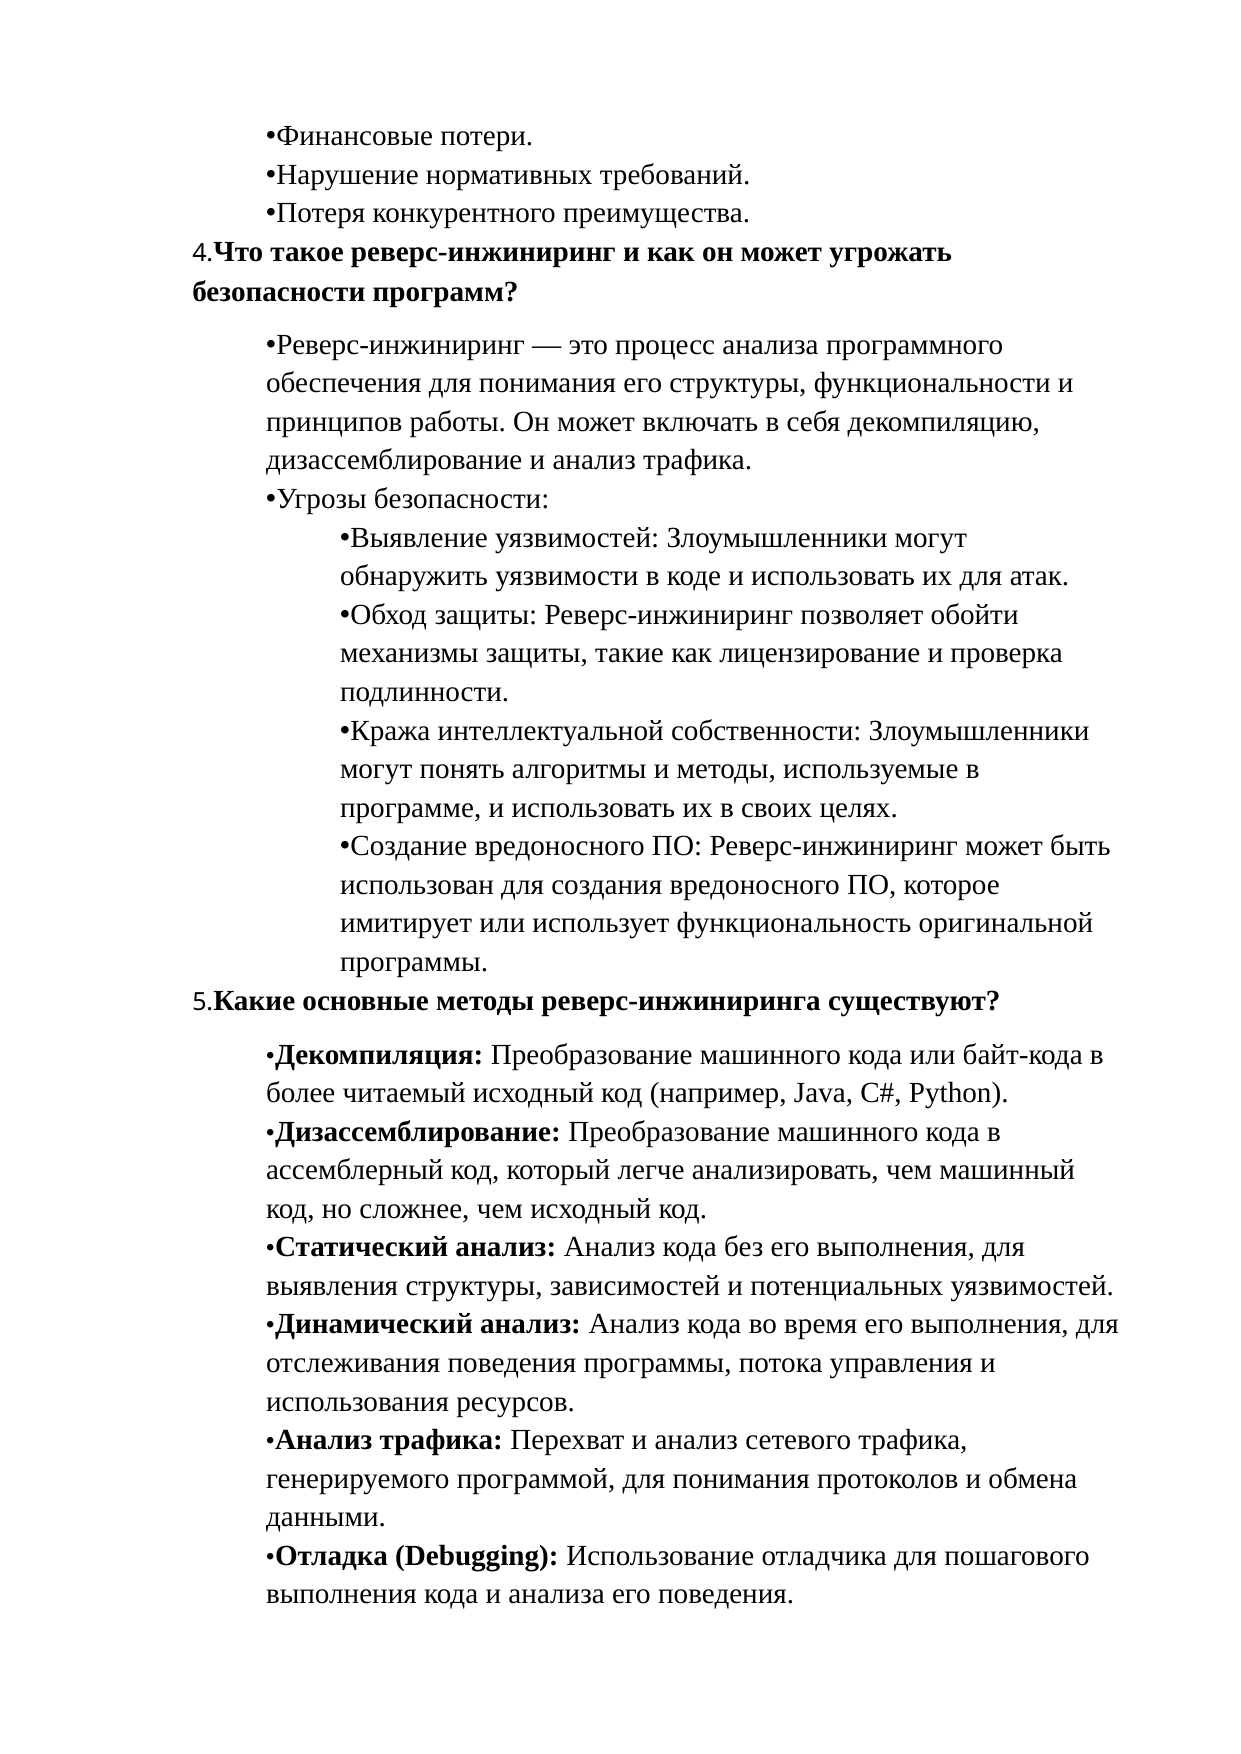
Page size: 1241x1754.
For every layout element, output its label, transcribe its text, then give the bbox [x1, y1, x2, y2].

list Создание вредоносного ПО: Реверс-инжиниринг может быть использован для создания вредоносного ПО, которое имитирует или использует функциональность оригинальной программы. [118, 828, 1122, 978]
list Финансовые потери. [118, 118, 1122, 152]
list Реверс-инжиниринг — это процесс анализа программного обеспечения для понимания его структуры, функциональности и принципов работы. Он может включать в себя декомпиляцию, дизассемблирование и анализ трафика. [118, 327, 1122, 476]
list Выявление уязвимостей: Злоумышленники могут обнаружить уязвимости в коде и использовать их для атак. [118, 520, 1122, 592]
list Статический анализ: Анализ кода без его выполнения, для выявления структуры, зависимостей и потенциальных уязвимостей. [118, 1229, 1122, 1302]
list Декомпиляция: Преобразование машинного кода или байт-кода в более читаемый исходный код (например, Java, C#, Python). [118, 1037, 1122, 1109]
list Динамический анализ: Анализ кода во время его выполнения, для отслеживания поведения программы, потока управления и использования ресурсов. [118, 1307, 1122, 1417]
list Дизассемблирование: Преобразование машинного кода в ассемблерный код, который легче анализировать, чем машинный код, но сложнее, чем исходный код. [118, 1114, 1122, 1224]
list Угрозы безопасности: [118, 481, 1122, 515]
list Отладка (Debugging): Использование отладчика для пошагового выполнения кода и анализа его поведения. [118, 1538, 1122, 1610]
list Потеря конкурентного преимущества. [118, 195, 1122, 229]
list Нарушение нормативных требований. [118, 157, 1122, 190]
list Что такое реверс-инжиниринг и как он может угрожать безопасности программ? [118, 234, 1122, 307]
list Какие основные методы реверс-инжиниринга существуют? [118, 983, 1122, 1017]
list Анализ трафика: Перехват и анализ сетевого трафика, генерируемого программой, для понимания протоколов и обмена данными. [118, 1422, 1122, 1533]
list Обход защиты: Реверс-инжиниринг позволяет обойти механизмы защиты, такие как лицензирование и проверка подлинности. [118, 597, 1122, 708]
list Кража интеллектуальной собственности: Злоумышленники могут понять алгоритмы и методы, используемые в программе, и использовать их в своих целях. [118, 713, 1122, 823]
